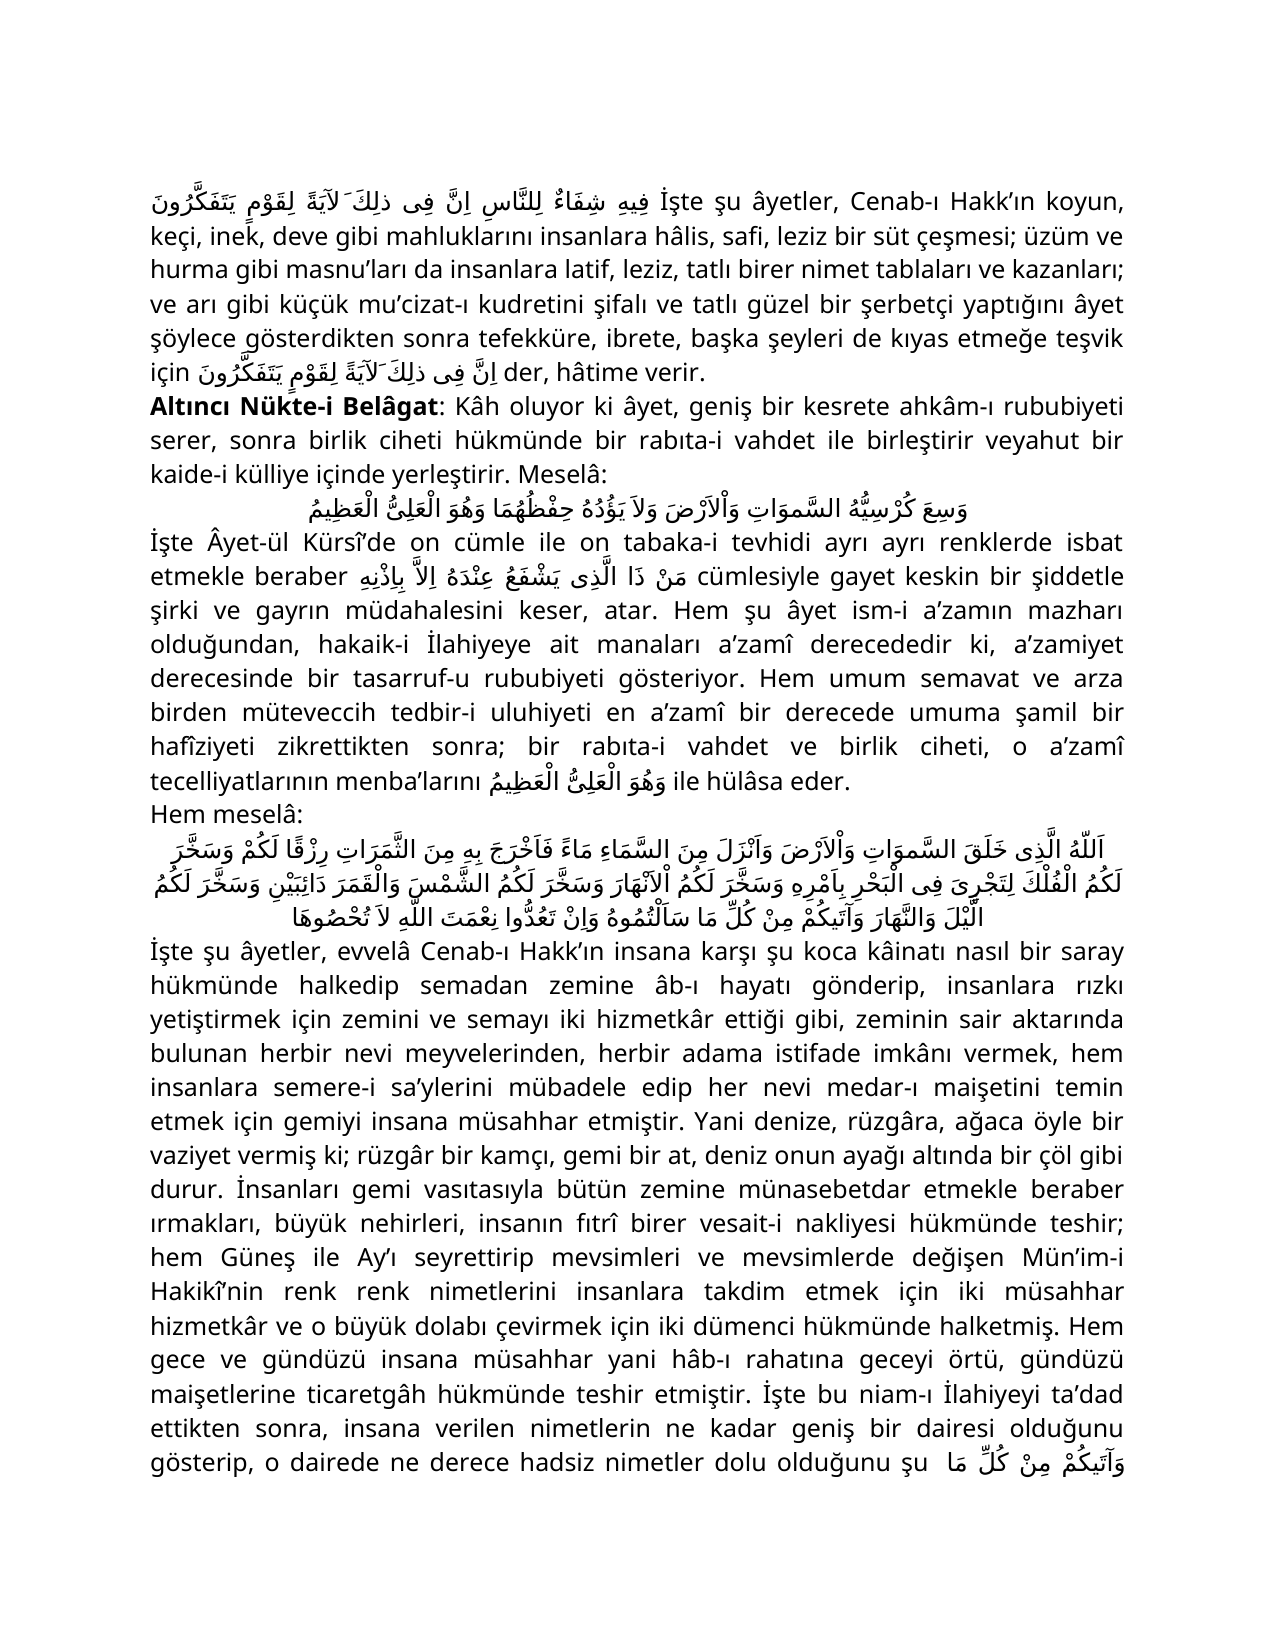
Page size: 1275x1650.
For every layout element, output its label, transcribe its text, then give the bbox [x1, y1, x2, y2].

text وَسِعَ كُرْسِيُّهُ السَّموَاتِ وَاْلاَرْضَ وَلاَ يَؤُدُهُ حِفْظُهُمَا وَهُوَ الْعَلِىُّ الْعَظِيمُ [150, 491, 1125, 525]
text İşte Âyet-ül Kürsî’de on cümle ile on tabaka-i tevhidi ayrı ayrı renklerde isbat etmekle beraber مَنْ ذَا الَّذِى يَشْفَعُ عِنْدَهُ اِلاَّ بِاِذْنِهِ cümlesiyle gayet keskin bir şiddetle şirki ve gayrın müdahalesini keser, atar. Hem şu âyet ism-i a’zamın mazharı olduğundan, hakaik-i İlahiyeye ait manaları a’zamî derecededir ki, a’zamiyet derecesinde bir tasarruf-u rububiyeti gösteriyor. Hem umum semavat ve arza birden müteveccih tedbir-i uluhiyeti en a’zamî bir derecede umuma şamil bir hafîziyeti zikrettikten sonra; bir rabıta-i vahdet ve birlik ciheti, o a’zamî tecelliyatlarının menba’larını وَهُوَ الْعَلِىُّ الْعَظِيمُ ile hülâsa eder. [150, 525, 1125, 797]
text Hem meselâ: [150, 797, 1125, 831]
text İşte şu âyetler, evvelâ Cenab-ı Hakk’ın insana karşı şu koca kâinatı nasıl bir saray hükmünde halkedip semadan zemine âb-ı hayatı gönderip, insanlara rızkı yetiştirmek için zemini ve semayı iki hizmetkâr ettiği gibi, zeminin sair aktarında bulunan herbir nevi meyvelerinden, herbir adama istifade imkânı vermek, hem insanlara semere-i sa’ylerini mübadele edip her nevi medar-ı maişetini temin etmek için gemiyi insana müsahhar etmiştir. Yani denize, rüzgâra, ağaca öyle bir vaziyet vermiş ki; rüzgâr bir kamçı, gemi bir at, deniz onun ayağı altında bir çöl gibi durur. İnsanları gemi vasıtasıyla bütün zemine münasebetdar etmekle beraber ırmakları, büyük nehirleri, insanın fıtrî birer vesait-i nakliyesi hükmünde teshir; hem Güneş ile Ay’ı seyrettirip mevsimleri ve mevsimlerde değişen Mün’im-i Hakikî’nin renk renk nimetlerini insanlara takdim etmek için iki müsahhar hizmetkâr ve o büyük dolabı çevirmek için iki dümenci hükmünde halketmiş. Hem gece ve gündüzü insana müsahhar yani hâb-ı rahatına geceyi örtü, gündüzü maişetlerine ticaretgâh hükmünde teshir etmiştir. İşte bu niam-ı İlahiyeyi ta’dad ettikten sonra, insana verilen nimetlerin ne kadar geniş bir dairesi olduğunu gösterip, o dairede ne derece hadsiz nimetler dolu olduğunu şu وَآتَيكُمْ مِنْ كُلِّ مَا سَاَلْتُمُوهُ وَاِنْ تَعُدُّوا نِعْمَتَ اللّهِ لاَ تُحْصُوهَا fezleke ile gösterir. Yani: İstidad ve ihtiyac-ı fıtrî lisanıyla insan ne istemişse, bütün verilmiş. İnsana olan nimet-i İlahiye, ta’dad ile bitmez, tükenmez. Evet insanın madem bir sofra-i nimeti semavat ve arz ise ve o sofradaki nimetlerden bir kısmı Şems, Kamer, gece, gündüz gibi şeyler ise, elbette insana müteveccih olan nimetler hadd ü hesaba gelmez. [150, 933, 1125, 1478]
text Altıncı Nükte-i Belâgat: Kâh oluyor ki âyet, geniş bir kesrete ahkâm-ı rububiyeti serer, sonra birlik ciheti hükmünde bir rabıta-i vahdet ile birleştirir veyahut bir kaide-i külliye içinde yerleştirir. Meselâ: [150, 388, 1125, 491]
text اَللّهُ الَّذِى خَلَقَ السَّموَاتِ وَاْلاَرْضَ وَاَنْزَلَ مِنَ السَّمَاءِ مَاءً فَاَخْرَجَ بِهِ مِنَ الثَّمَرَاتِ رِزْقًا لَكُمْ وَسَخَّرَ لَكُمُ الْفُلْكَ لِتَجْرِىَ فِى الْبَحْرِ بِاَمْرِهِ وَسَخَّرَ لَكُمُ اْلاَنْهَارَ وَسَخَّرَ لَكُمُ الشَّمْسَ وَالْقَمَرَ دَائِبَيْنِ وَسَخَّرَ لَكُمُ الَّيْلَ وَالنَّهَارَ وَآتَيكُمْ مِنْ كُلِّ مَا سَاَلْتُمُوهُ وَاِنْ تَعُدُّوا نِعْمَتَ اللّهِ لاَ تُحْصُوهَا [150, 831, 1125, 933]
text فِيهِ شِفَاءٌ لِلنَّاسِ اِنَّ فِى ذلِكَ َلآيَةً لِقَوْمٍ يَتَفَكَّرُونَ İşte şu âyetler, Cenab-ı Hakk’ın koyun, keçi, inek, deve gibi mahluklarını insanlara hâlis, safi, leziz bir süt çeşmesi; üzüm ve hurma gibi masnu’ları da insanlara latif, leziz, tatlı birer nimet tablaları ve kazanları; ve arı gibi küçük mu’cizat-ı kudretini şifalı ve tatlı güzel bir şerbetçi yaptığını âyet şöylece gösterdikten sonra tefekküre, ibrete, başka şeyleri de kıyas etmeğe teşvik için اِنَّ فِى ذلِكَ َلآيَةً لِقَوْمٍ يَتَفَكَّرُونَ der, hâtime verir. [150, 184, 1125, 388]
